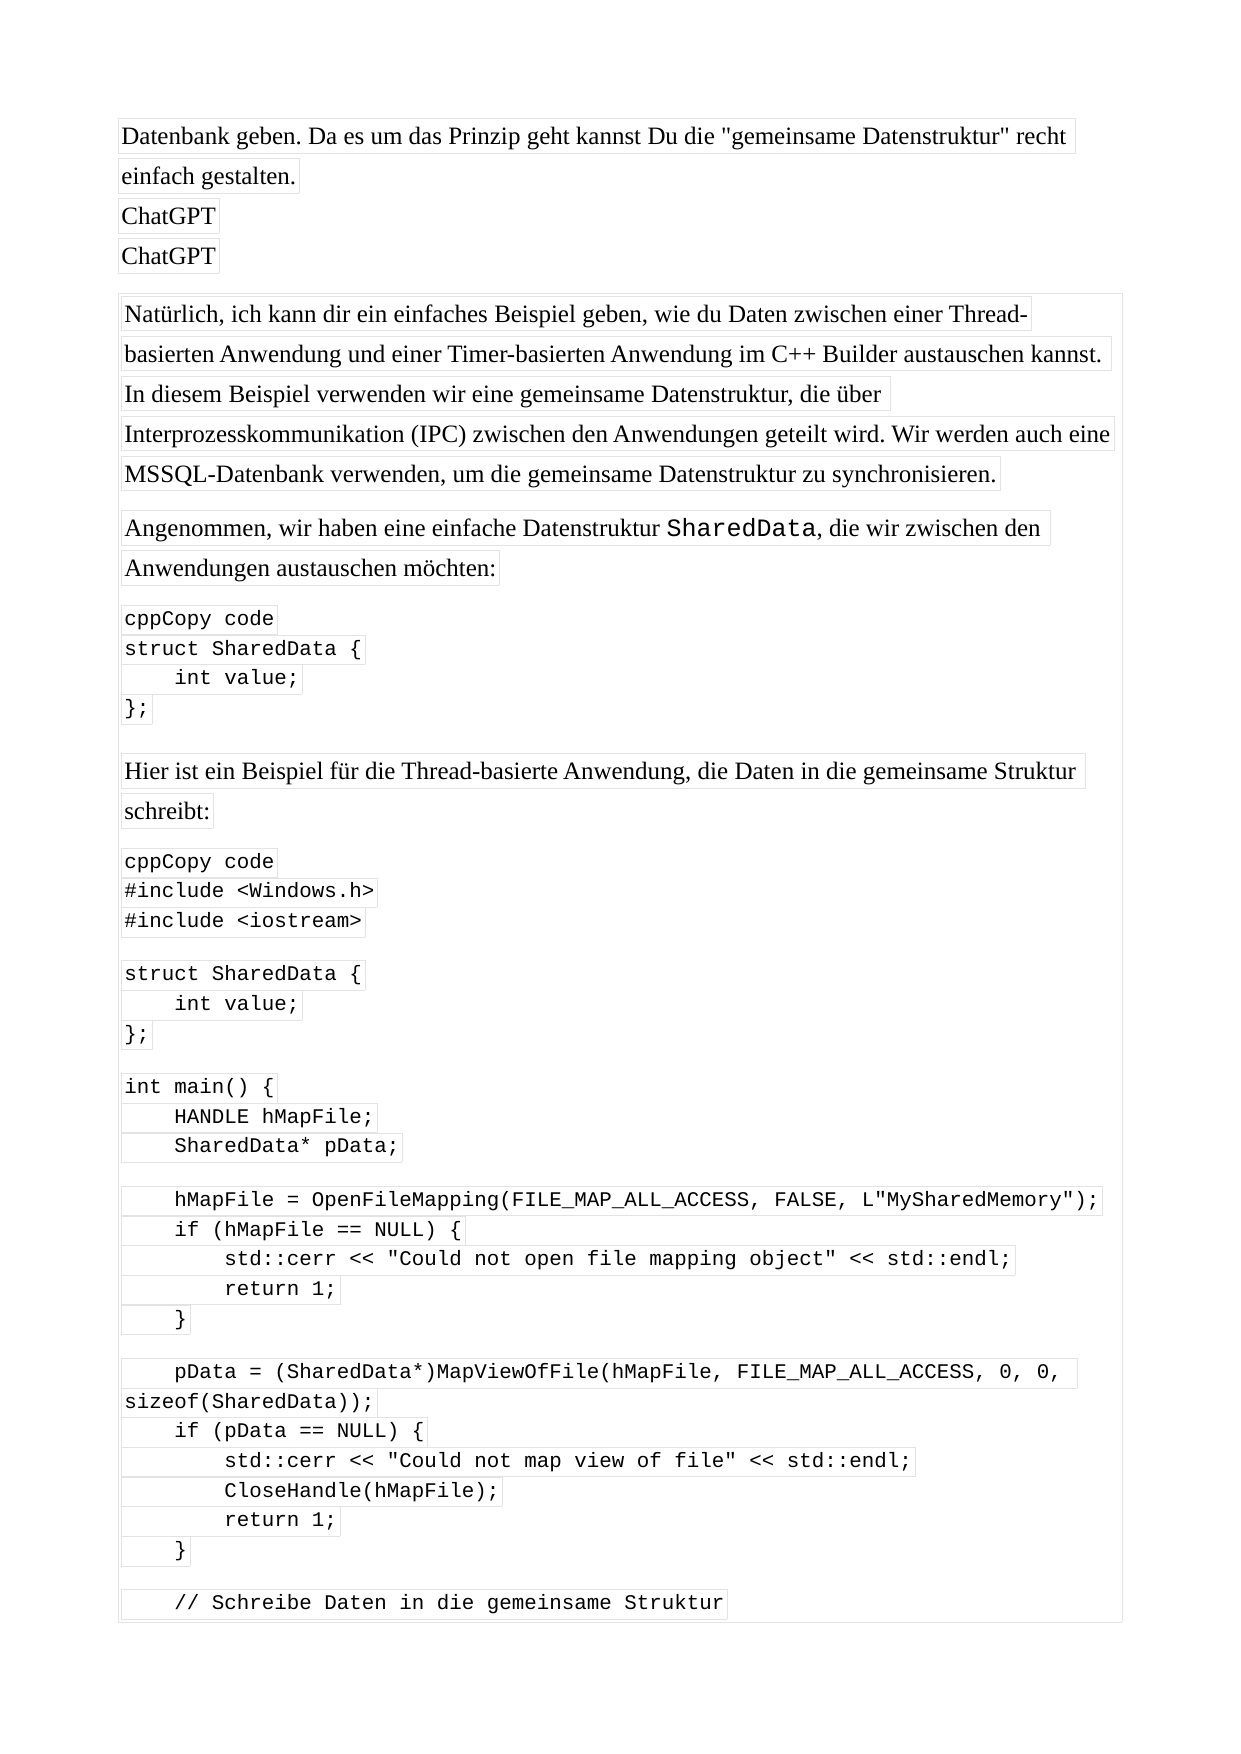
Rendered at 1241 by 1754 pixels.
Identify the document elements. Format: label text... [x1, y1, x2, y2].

text Angenommen, wir haben eine einfache Datenstruktur SharedData, die wir zwischen den Anwendungen austauschen möchten: [119, 507, 1122, 585]
text [366, 904, 1122, 937]
text if (hMapFile == NULL) { [122, 1217, 465, 1242]
text hMapFile = OpenFileMapping(FILE_MAP_ALL_ACCESS, FALSE, L"MySharedMemory"); [119, 1183, 1122, 1212]
text int value; [122, 661, 1122, 691]
text struct SharedData { [119, 957, 1122, 987]
text Natürlich, ich kann dir ein einfaches Beispiel geben, wie du Daten zwischen einer Thread-basierten Anwendung und einer Timer-basierten Anwendung im C++ Builder austauschen kannst. In diesem Beispiel verwenden wir eine gemeinsame Datenstruktur, die über Interprozesskommunikation (IPC) zwischen den Anwendungen geteilt wird. Wir werden auch eine MSSQL-Datenbank verwenden, um die gemeinsame Datenstruktur zu synchronisieren. [119, 294, 1122, 491]
text if (pData == NULL) { [378, 1414, 1122, 1444]
text }; [122, 1021, 152, 1049]
text std::cerr << "Could not map view of file" << std::endl; [428, 1444, 1122, 1474]
text [220, 238, 1122, 273]
text if (pData == NULL) { [122, 1418, 427, 1444]
text return 1; [122, 1272, 1122, 1302]
text } [122, 1306, 190, 1334]
text [220, 198, 1122, 233]
text struct SharedData { [122, 636, 365, 661]
text int value; [122, 987, 1122, 1017]
text HANDLE hMapFile; [278, 1100, 1122, 1129]
text struct SharedData { [278, 632, 1122, 661]
text cppCopy code [119, 602, 1122, 632]
text return 1; [122, 1507, 340, 1533]
text } [122, 1533, 1122, 1566]
text CloseHandle(hMapFile); [122, 1478, 502, 1503]
text cppCopy code [119, 845, 1122, 874]
text ChatGPT [119, 199, 219, 233]
text int main() { [119, 1070, 1122, 1100]
text #include <iostream> [122, 908, 365, 937]
text #include <Windows.h> [278, 874, 1122, 904]
text [466, 1212, 1122, 1242]
text }; [122, 695, 152, 724]
text ChatGPT [119, 239, 219, 273]
text SharedData* pData; [378, 1129, 1122, 1162]
text // Schreibe Daten in die gemeinsame Struktur [119, 1586, 1122, 1622]
text Datenbank geben. Da es um das Prinzip geht kannst Du die "gemeinsame Datenstruktur" recht einfach gestalten. [118, 118, 1122, 193]
text #include <Windows.h> [122, 879, 377, 904]
text [153, 691, 1122, 724]
text [153, 1017, 1122, 1049]
text std::cerr << "Could not open file mapping object" << std::endl; [466, 1242, 1122, 1272]
text [191, 1302, 1122, 1334]
text [503, 1474, 1122, 1503]
text SharedData* pData; [122, 1134, 402, 1162]
text Hier ist ein Beispiel für die Thread-basierte Anwendung, die Daten in die gemeinsame Struktur schreibt: [119, 750, 1122, 828]
text std::cerr << "Could not map view of file" << std::endl; [122, 1448, 915, 1474]
text HANDLE hMapFile; [122, 1104, 377, 1129]
text [341, 1503, 1122, 1533]
text std::cerr << "Could not open file mapping object" << std::endl; [122, 1246, 1015, 1272]
text pData = (SharedData*)MapViewOfFile(hMapFile, FILE_MAP_ALL_ACCESS, 0, 0, sizeof(SharedData)); [119, 1355, 1122, 1414]
